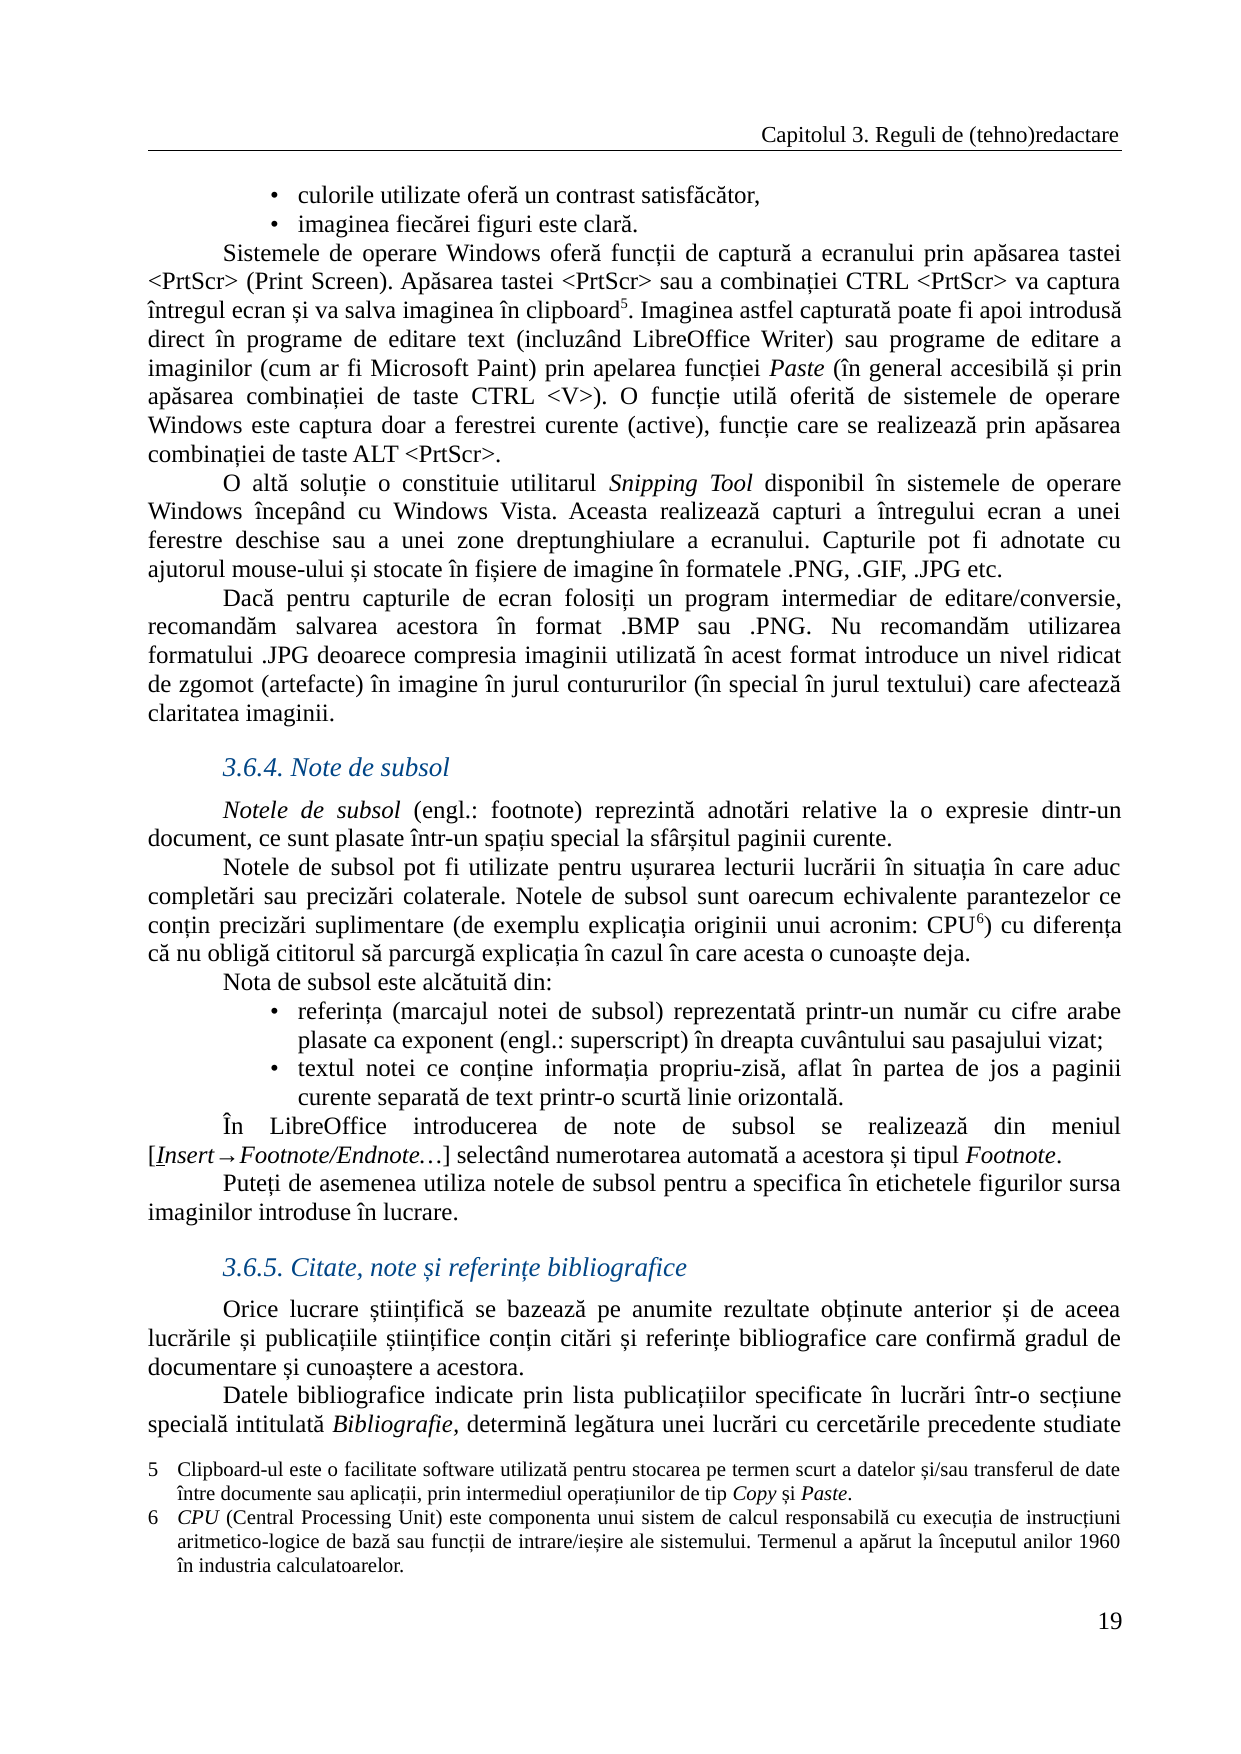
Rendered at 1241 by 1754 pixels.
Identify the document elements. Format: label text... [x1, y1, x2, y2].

text Notele de subsol (engl.: footnote) reprezintă adnotări relative la o expresie dintr-un document, ce sunt plasate într-un spațiu special la sfârșitul paginii curente. [148, 795, 1122, 852]
text O altă soluție o constituie utilitarul Snipping Tool disponibil în sistemele de operare Windows începând cu Windows Vista. Aceasta realizează capturi a întregului ecran a unei ferestre deschise sau a unei zone dreptunghiulare a ecranului. Capturile pot fi adnotate cu ajutorul mouse-ului și stocate în fișiere de imagine în formatele .PNG, .GIF, .JPG etc. [148, 468, 1122, 583]
text CPU (Central Processing Unit) este componenta unui sistem de calcul responsabilă cu execuția de instrucțiuni aritmetico‑logice de bază sau funcții de intrare/ieșire ale sistemului. Termenul a apărut la începutul anilor 1960 în industria calculatoarelor. [148, 1505, 1122, 1577]
text Puteți de asemenea utiliza notele de subsol pentru a specifica în etichetele figurilor sursa imaginilor introduse în lucrare. [148, 1168, 1122, 1226]
text Dacă pentru capturile de ecran folosiți un program intermediar de editare/conversie, recomandăm salvarea acestora în format .BMP sau .PNG. Nu recomandăm utilizarea formatului .JPG deoarece compresia imaginii utilizată în acest format introduce un nivel ridicat de zgomot (artefacte) în imagine în jurul contururilor (în special în jurul textului) care afectează claritatea imaginii. [148, 583, 1122, 726]
text Notele de subsol pot fi utilizate pentru ușurarea lecturii lucrării în situația în care aduc completări sau precizări colaterale. Notele de subsol sunt oarecum echivalente parantezelor ce conțin precizări suplimentare (de exemplu explicația originii unui acronim: CPU) cu diferența că nu obligă cititorul să parcurgă explicația în cazul în care acesta o cunoaște deja. [148, 852, 1122, 967]
text În LibreOffice introducerea de note de subsol se realizează din meniul [Insert→Footnote/Endnote…] selectând numerotarea automată a acestora și tipul Footnote. [148, 1111, 1122, 1168]
list textul notei ce conține informația propriu-zisă, aflat în partea de jos a paginii curente separată de text printr-o scurtă linie orizontală. [279, 1053, 1122, 1111]
subtitle Note de subsol [223, 751, 1122, 782]
text Sistemele de operare Windows oferă funcții de captură a ecranului prin apăsarea tastei <PrtScr> (Print Screen). Apăsarea tastei <PrtScr> sau a combinației CTRL <PrtScr> va captura întregul ecran și va salva imaginea în clipboard. Imaginea astfel capturată poate fi apoi introdusă direct în programe de editare text (incluzând LibreOffice Writer) sau programe de editare a imaginilor (cum ar fi Microsoft Paint) prin apelarea funcției Paste (în general accesibilă și prin apăsarea combinației de taste CTRL <V>). O funcție utilă oferită de sistemele de operare Windows este captura doar a ferestrei curente (active), funcție care se realizează prin apăsarea combinației de taste ALT <PrtScr>. [148, 238, 1122, 468]
list imaginea fiecărei figuri este clară. [279, 209, 1122, 238]
subtitle Citate, note și referințe bibliografice [223, 1251, 1122, 1282]
list referința (marcajul notei de subsol) reprezentată printr-un număr cu cifre arabe plasate ca exponent (engl.: superscript) în dreapta cuvântului sau pasajului vizat; [279, 996, 1122, 1053]
list culorile utilizate oferă un contrast satisfăcător, [279, 180, 1122, 209]
text Orice lucrare științifică se bazează pe anumite rezultate obținute anterior și de aceea lucrările și publicațiile științifice conțin citări și referințe bibliografice care confirmă gradul de documentare și cunoaștere a acestora. [148, 1294, 1122, 1381]
text Clipboard-ul este o facilitate software utilizată pentru stocarea pe termen scurt a datelor și/sau transferul de date între documente sau aplicații, prin intermediul operațiunilor de tip Copy și Paste. [148, 1457, 1122, 1505]
text Nota de subsol este alcătuită din: [148, 967, 1122, 996]
text Datele bibliografice indicate prin lista publicațiilor specificate în lucrări într-o secțiune specială intitulată Bibliografie, determină legătura unei lucrări cu cercetările precedente studiate [148, 1381, 1122, 1438]
